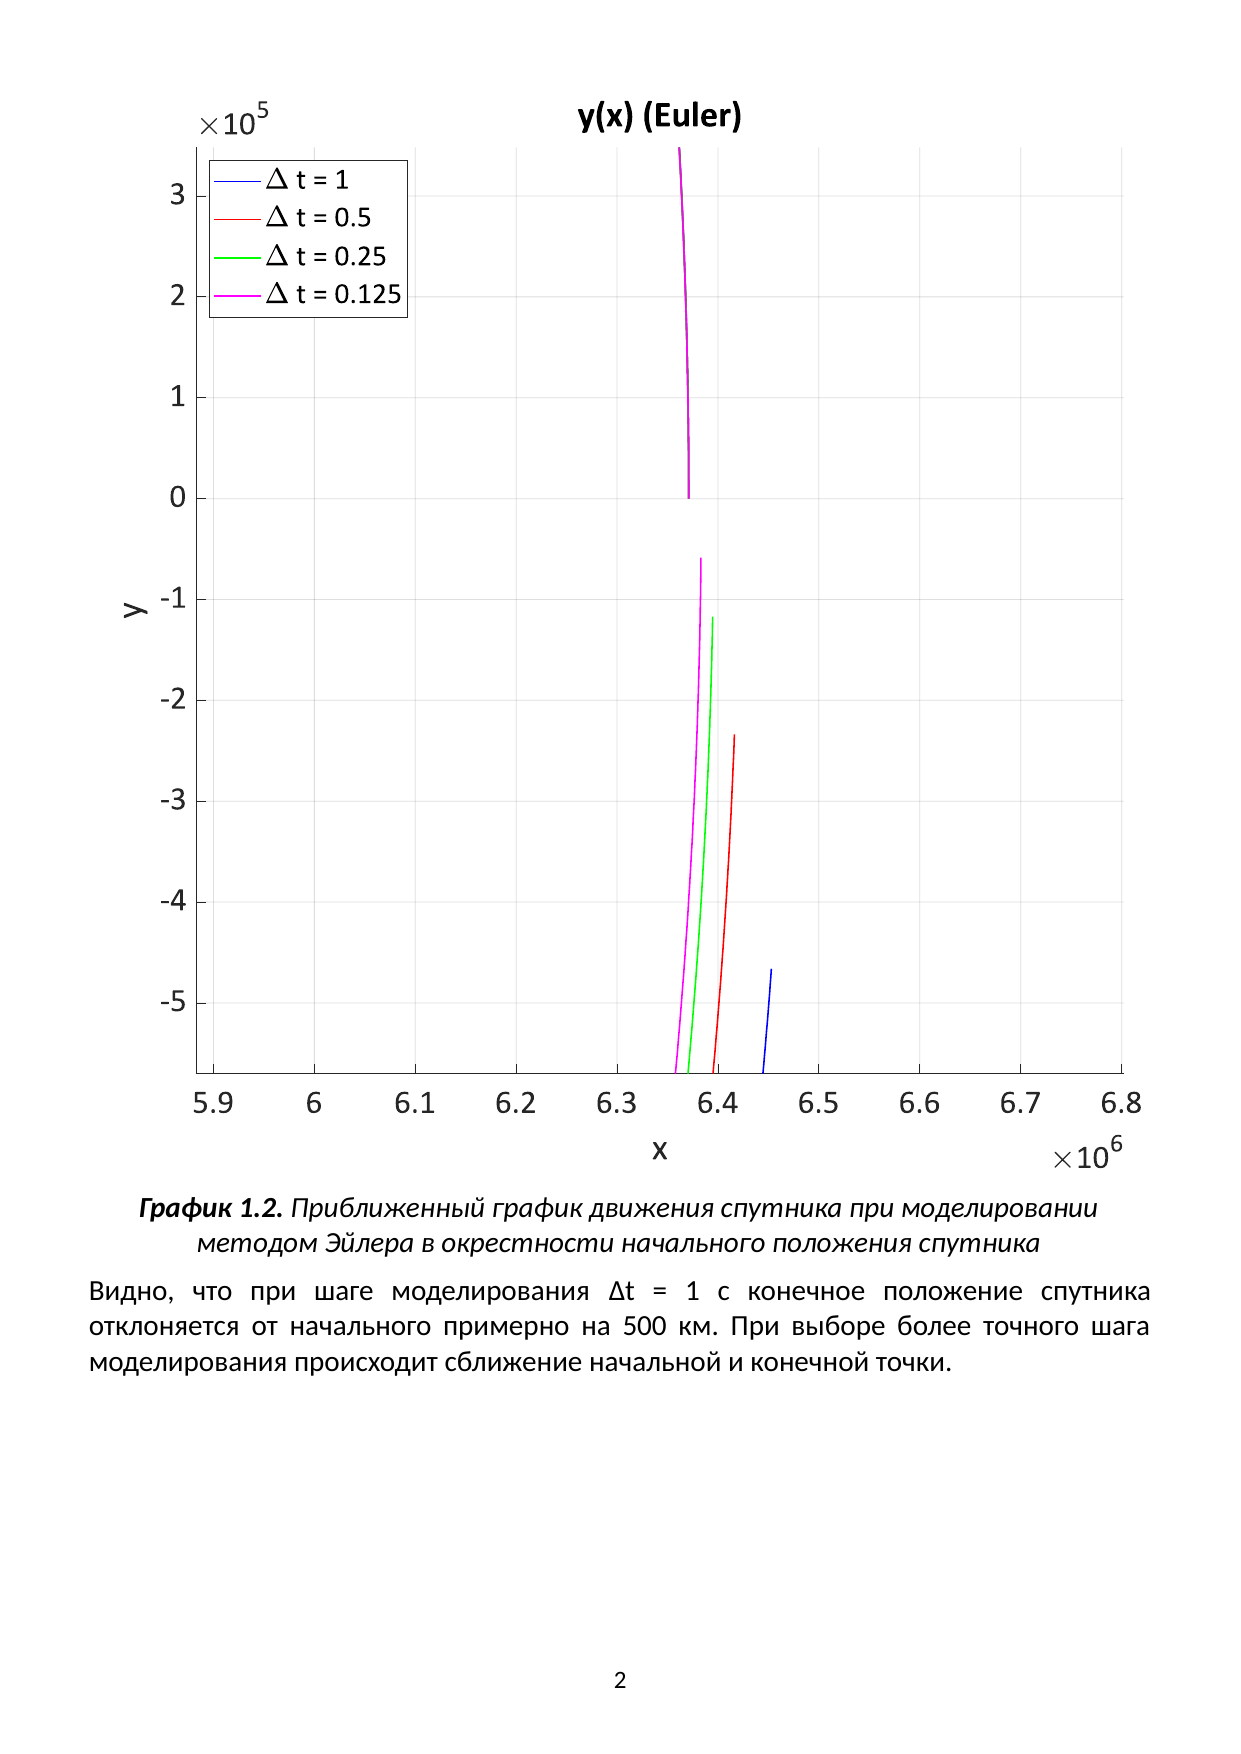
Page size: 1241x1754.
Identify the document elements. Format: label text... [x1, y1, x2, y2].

text График 1.2. Приближенный график движения спутника при моделировании методом Эйлера в окрестности начального положения спутника [88, 1189, 1152, 1260]
text Видно, что при шаге моделирования Δt = 1 с конечное положение спутника отклоняется от начального примерно на 500 км. При выборе более точного шага моделирования происходит сближение начальной и конечной точки. [88, 1272, 1152, 1379]
